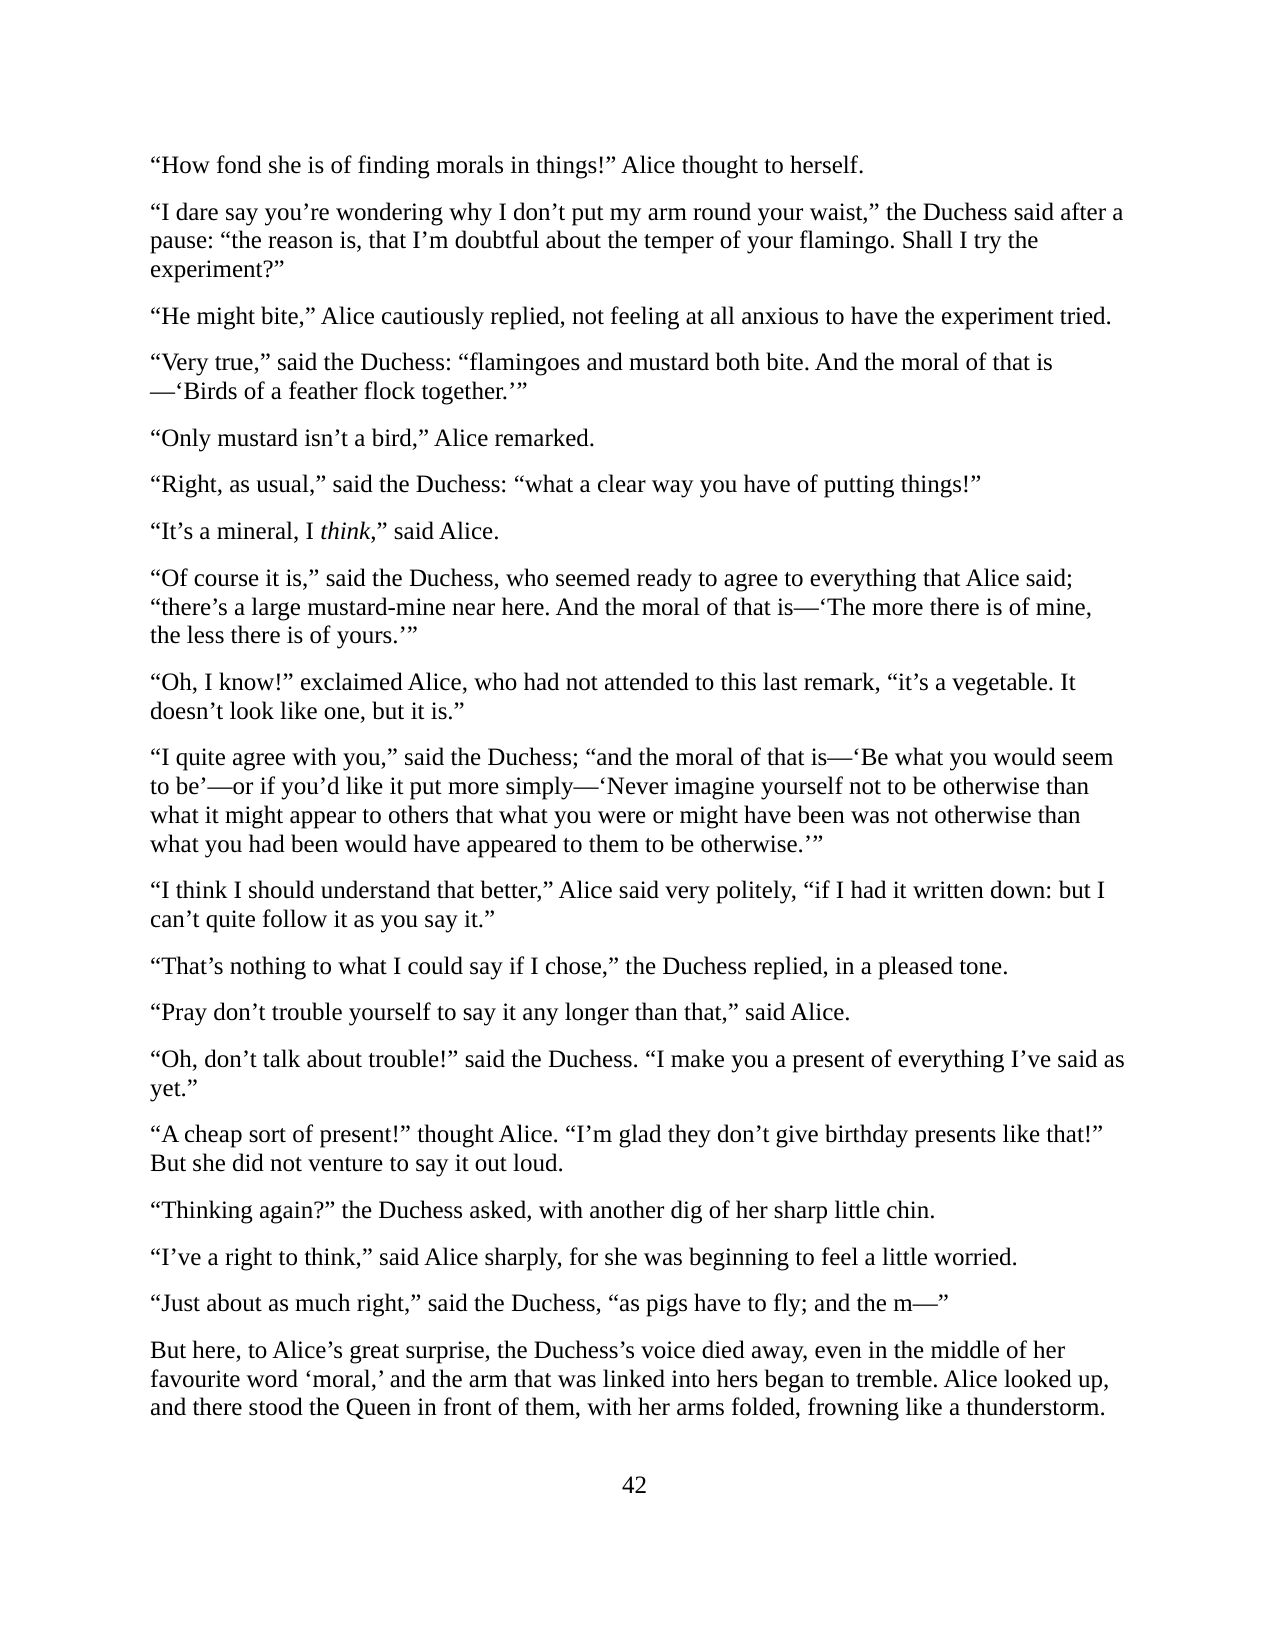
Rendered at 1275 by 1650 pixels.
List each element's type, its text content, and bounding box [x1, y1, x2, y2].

text “He might bite,” Alice cautiously replied, not feeling at all anxious to have the experiment tried. [150, 301, 1125, 329]
text “How fond she is of finding morals in things!” Alice thought to herself. [150, 150, 1125, 179]
text “Right, as usual,” said the Duchess: “what a clear way you have of putting things!” [150, 469, 1125, 498]
text “Of course it is,” said the Duchess, who seemed ready to agree to everything that Alice said; “there’s a large mustard-mine near here. And the moral of that is—‘The more there is of mine, the less there is of yours.’” [150, 563, 1125, 649]
text “It’s a mineral, I think,” said Alice. [150, 516, 1125, 545]
text But here, to Alice’s great surprise, the Duchess’s voice died away, even in the middle of her favourite word ‘moral,’ and the arm that was linked into hers began to tremble. Alice looked up, and there stood the Queen in front of them, with her arms folded, frowning like a thunderstorm. [150, 1335, 1125, 1421]
text “I think I should understand that better,” Alice said very politely, “if I had it written down: but I can’t quite follow it as you say it.” [150, 875, 1125, 933]
text “A cheap sort of present!” thought Alice. “I’m glad they don’t give birthday presents like that!” But she did not venture to say it out loud. [150, 1119, 1125, 1177]
text “I dare say you’re wondering why I don’t put my arm round your waist,” the Duchess said after a pause: “the reason is, that I’m doubtful about the temper of your flamingo. Shall I try the experiment?” [150, 197, 1125, 283]
text “Pray don’t trouble yourself to say it any longer than that,” said Alice. [150, 997, 1125, 1026]
text “Oh, I know!” exclaimed Alice, who had not attended to this last remark, “it’s a vegetable. It doesn’t look like one, but it is.” [150, 667, 1125, 724]
text “Oh, don’t talk about trouble!” said the Duchess. “I make you a present of everything I’ve said as yet.” [150, 1044, 1125, 1102]
text “Only mustard isn’t a bird,” Alice remarked. [150, 423, 1125, 452]
text “Just about as much right,” said the Duchess, “as pigs have to fly; and the m—” [150, 1288, 1125, 1317]
text “Thinking again?” the Duchess asked, with another dig of her sharp little chin. [150, 1195, 1125, 1224]
text “That’s nothing to what I could say if I chose,” the Duchess replied, in a pleased tone. [150, 951, 1125, 979]
text “I quite agree with you,” said the Duchess; “and the moral of that is—‘Be what you would seem to be’—or if you’d like it put more simply—‘Never imagine yourself not to be otherwise than what it might appear to others that what you were or might have been was not otherwise than what you had been would have appeared to them to be otherwise.’” [150, 742, 1125, 857]
text “Very true,” said the Duchess: “flamingoes and mustard both bite. And the moral of that is—‘Birds of a feather flock together.’” [150, 347, 1125, 405]
text “I’ve a right to think,” said Alice sharply, for she was beginning to feel a little worried. [150, 1242, 1125, 1270]
